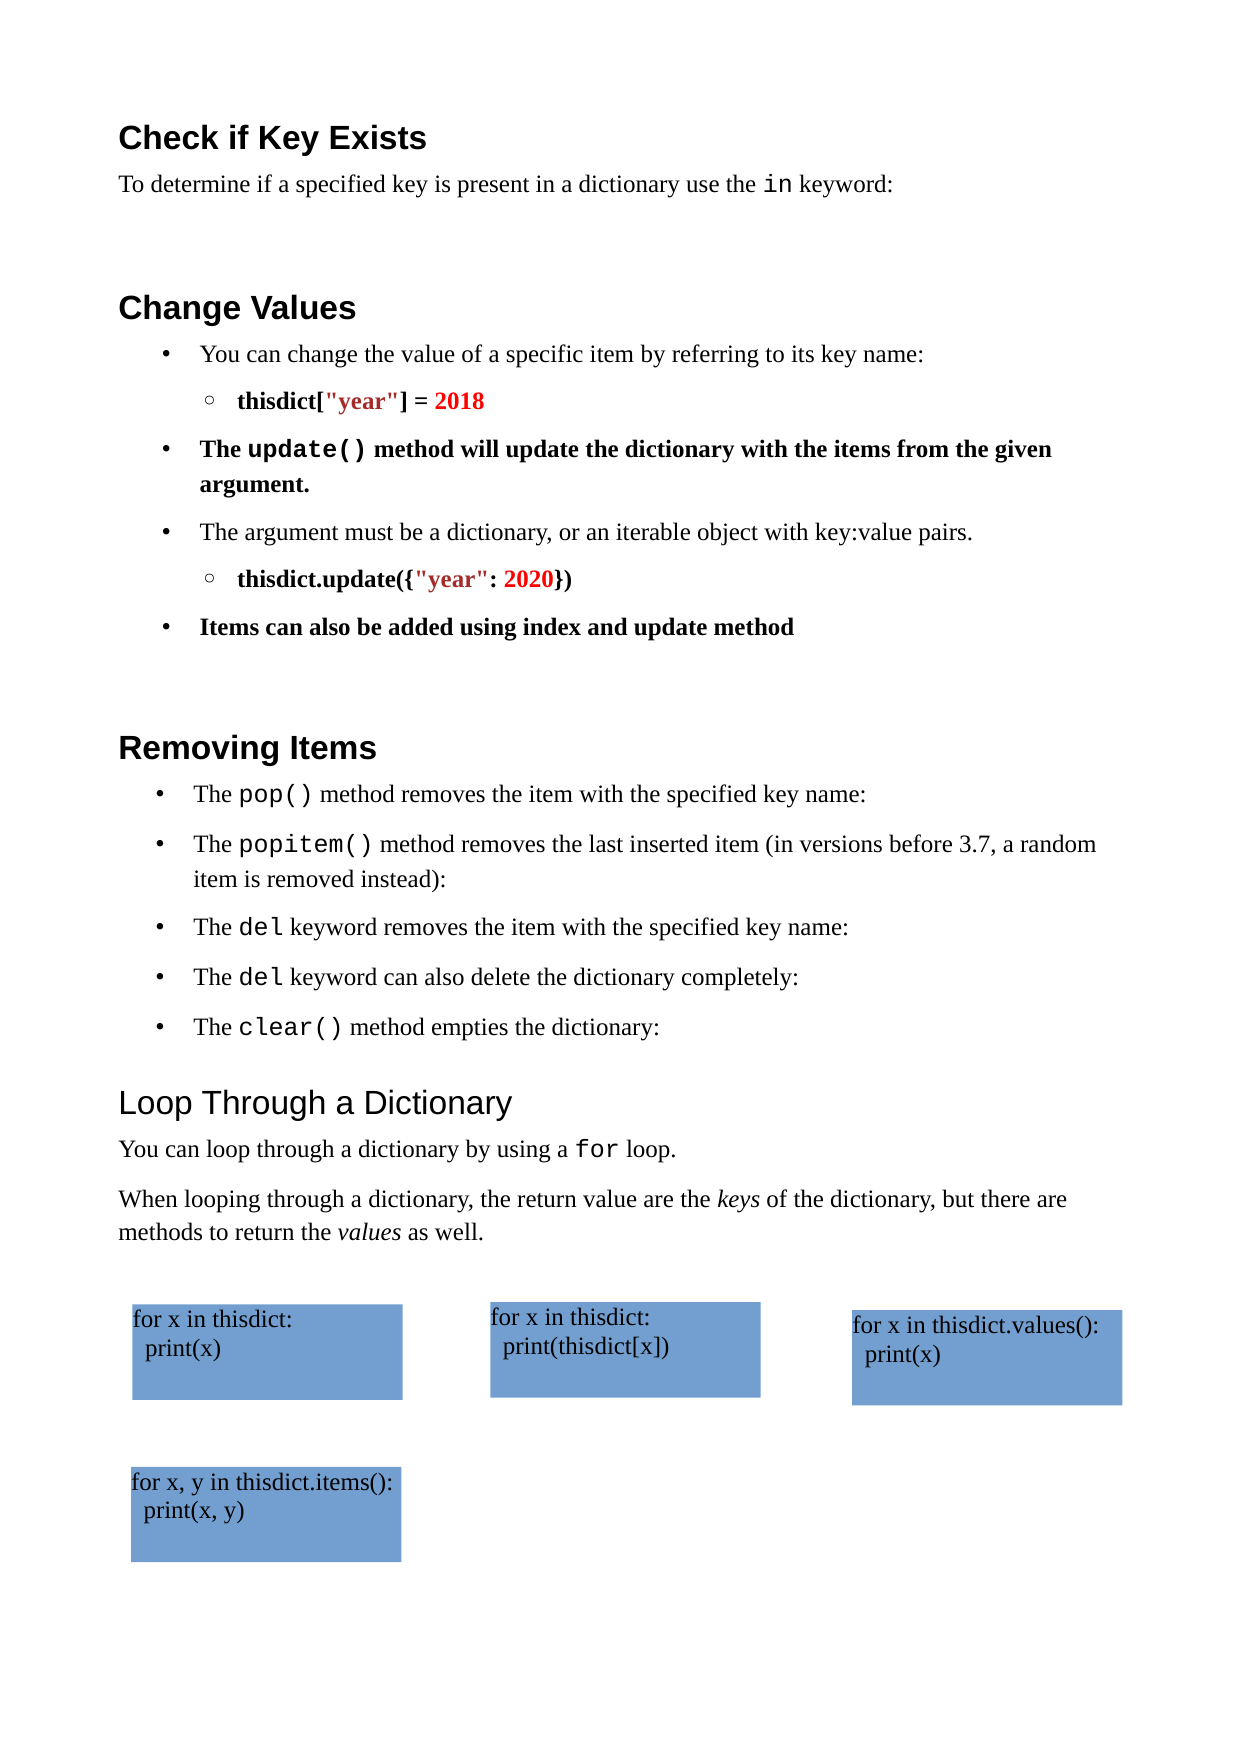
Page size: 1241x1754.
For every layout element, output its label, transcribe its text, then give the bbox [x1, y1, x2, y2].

list The pop() method removes the item with the specified key name: [156, 779, 1122, 810]
subtitle Loop Through a Dictionary [118, 1083, 1122, 1121]
subtitle Check if Key Exists [118, 118, 1122, 157]
text When looping through a dictionary, the return value are the keys of the dictionary, but there are methods to return the values as well. [118, 1184, 1122, 1246]
subtitle Change Values [118, 288, 1122, 326]
list thisdict.update({"year": 2020}) [199, 564, 1122, 593]
list The update() method will update the dictionary with the items from the given argument. [162, 434, 1122, 498]
list Items can also be added using index and update method [162, 612, 1122, 641]
list The argument must be a dictionary, or an iterable object with key:value pairs. [162, 517, 1122, 546]
list The popitem() method removes the last inserted item (in versions before 3.7, a random item is removed instead): [156, 829, 1122, 893]
list The clear() method empties the dictionary: [156, 1012, 1122, 1043]
text To determine if a specified key is present in a dictionary use the in keyword: [118, 169, 1122, 200]
list You can change the value of a specific item by referring to its key name: [162, 339, 1122, 368]
list thisdict["year"] = 2018 [199, 386, 1122, 415]
list The del keyword can also delete the dictionary completely: [156, 962, 1122, 993]
subtitle Removing Items [118, 728, 1122, 767]
text You can loop through a dictionary by using a for loop. [118, 1134, 1122, 1165]
list The del keyword removes the item with the specified key name: [156, 912, 1122, 943]
